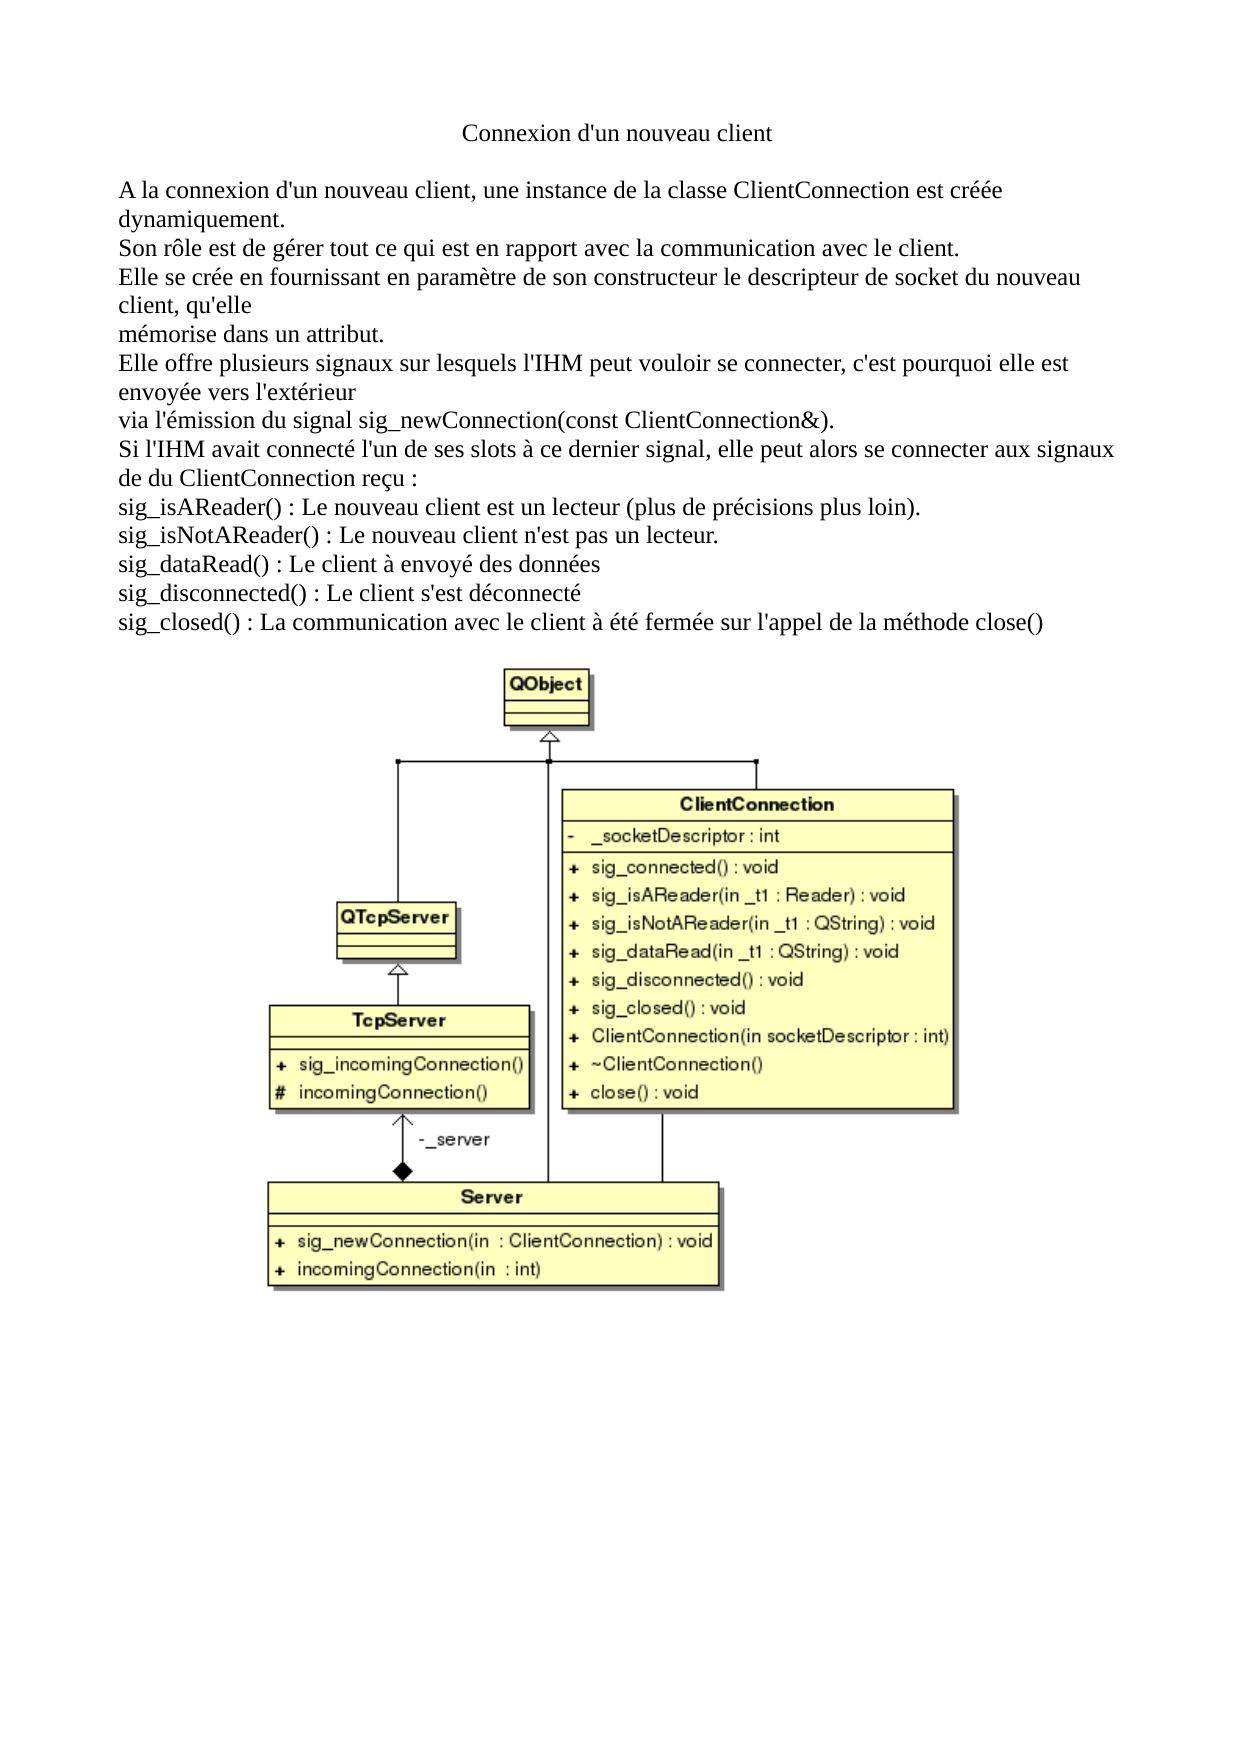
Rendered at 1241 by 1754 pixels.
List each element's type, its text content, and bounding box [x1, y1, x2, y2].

text via l'émission du signal sig_newConnection(const ClientConnection&). [118, 406, 1122, 434]
text sig_isAReader() : Le nouveau client est un lecteur (plus de précisions plus loin). [118, 492, 1122, 521]
text A la connexion d'un nouveau client, une instance de la classe ClientConnection est créée dynamiquement. [118, 176, 1122, 233]
text Elle se crée en fournissant en paramètre de son constructeur le descripteur de socket du nouveau client, qu'elle [118, 262, 1122, 319]
text sig_dataRead() : Le client à envoyé des données [118, 549, 1122, 578]
text mémorise dans un attribut. [118, 319, 1122, 348]
text Elle offre plusieurs signaux sur lesquels l'IHM peut vouloir se connecter, c'est pourquoi elle est envoyée vers l'extérieur [118, 348, 1122, 406]
text Son rôle est de gérer tout ce qui est en rapport avec la communication avec le client. [118, 233, 1122, 262]
picture [263, 664, 978, 1310]
text sig_disconnected() : Le client s'est déconnecté [118, 578, 1122, 607]
text sig_closed() : La communication avec le client à été fermée sur l'appel de la méthode close() [118, 607, 1122, 636]
text Si l'IHM avait connecté l'un de ses slots à ce dernier signal, elle peut alors se connecter aux signaux de du ClientConnection reçu : [118, 434, 1122, 492]
text Connexion d'un nouveau client [118, 118, 1122, 147]
text sig_isNotAReader() : Le nouveau client n'est pas un lecteur. [118, 521, 1122, 549]
